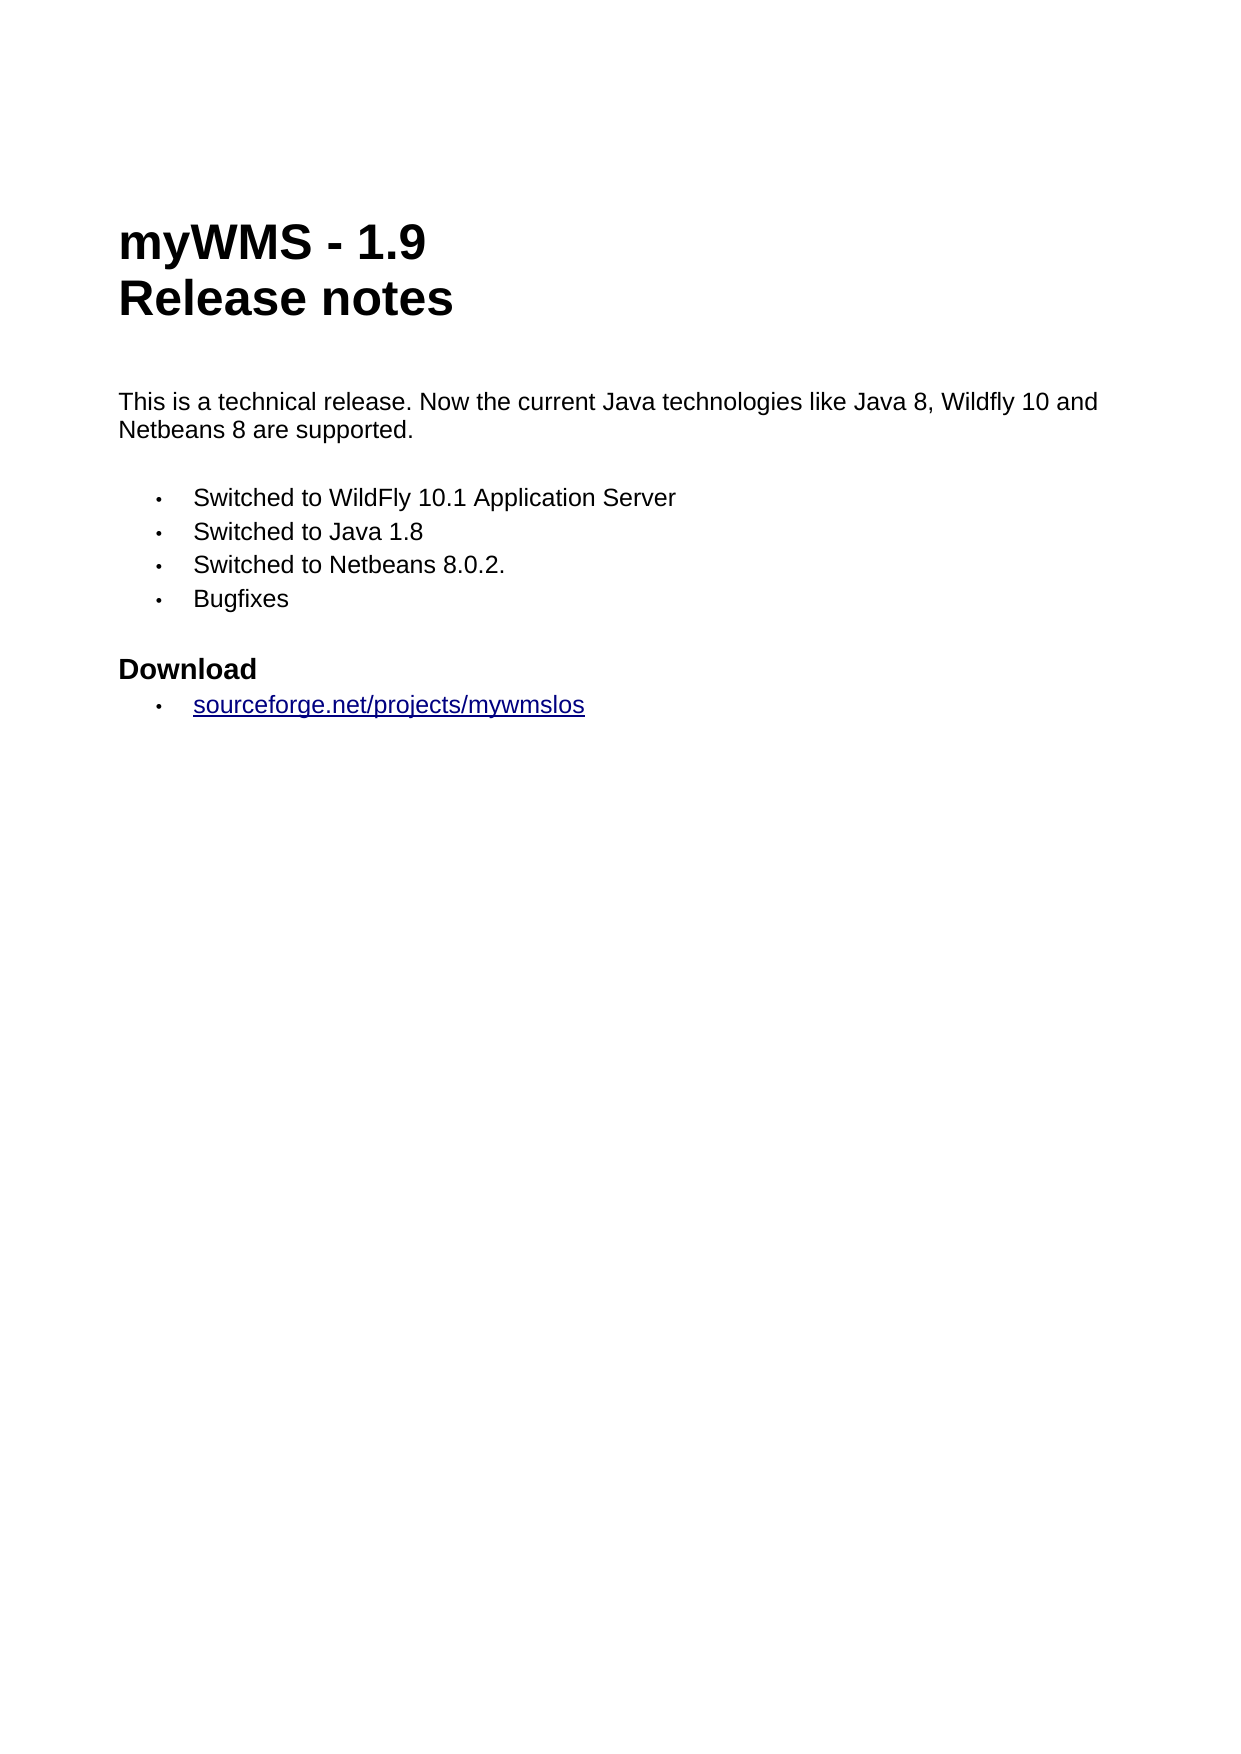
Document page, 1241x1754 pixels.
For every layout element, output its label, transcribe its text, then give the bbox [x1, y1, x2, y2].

text This is a technical release. Now the current Java technologies like Java 8, Wildfly 10 and Netbeans 8 are supported. [118, 388, 1122, 444]
list Bugfixes [156, 585, 1122, 613]
text Download [118, 653, 1122, 685]
list Switched to Java 1.8 [156, 517, 1122, 545]
list Switched to Netbeans 8.0.2. [156, 551, 1122, 579]
table_header [620, 159, 1122, 354]
table_header myWMS - 1.9 Release notes [118, 159, 620, 354]
list Switched to WildFly 10.1 Application Server [156, 483, 1122, 511]
list sourceforge.net/projects/mywmslos [156, 691, 1122, 719]
